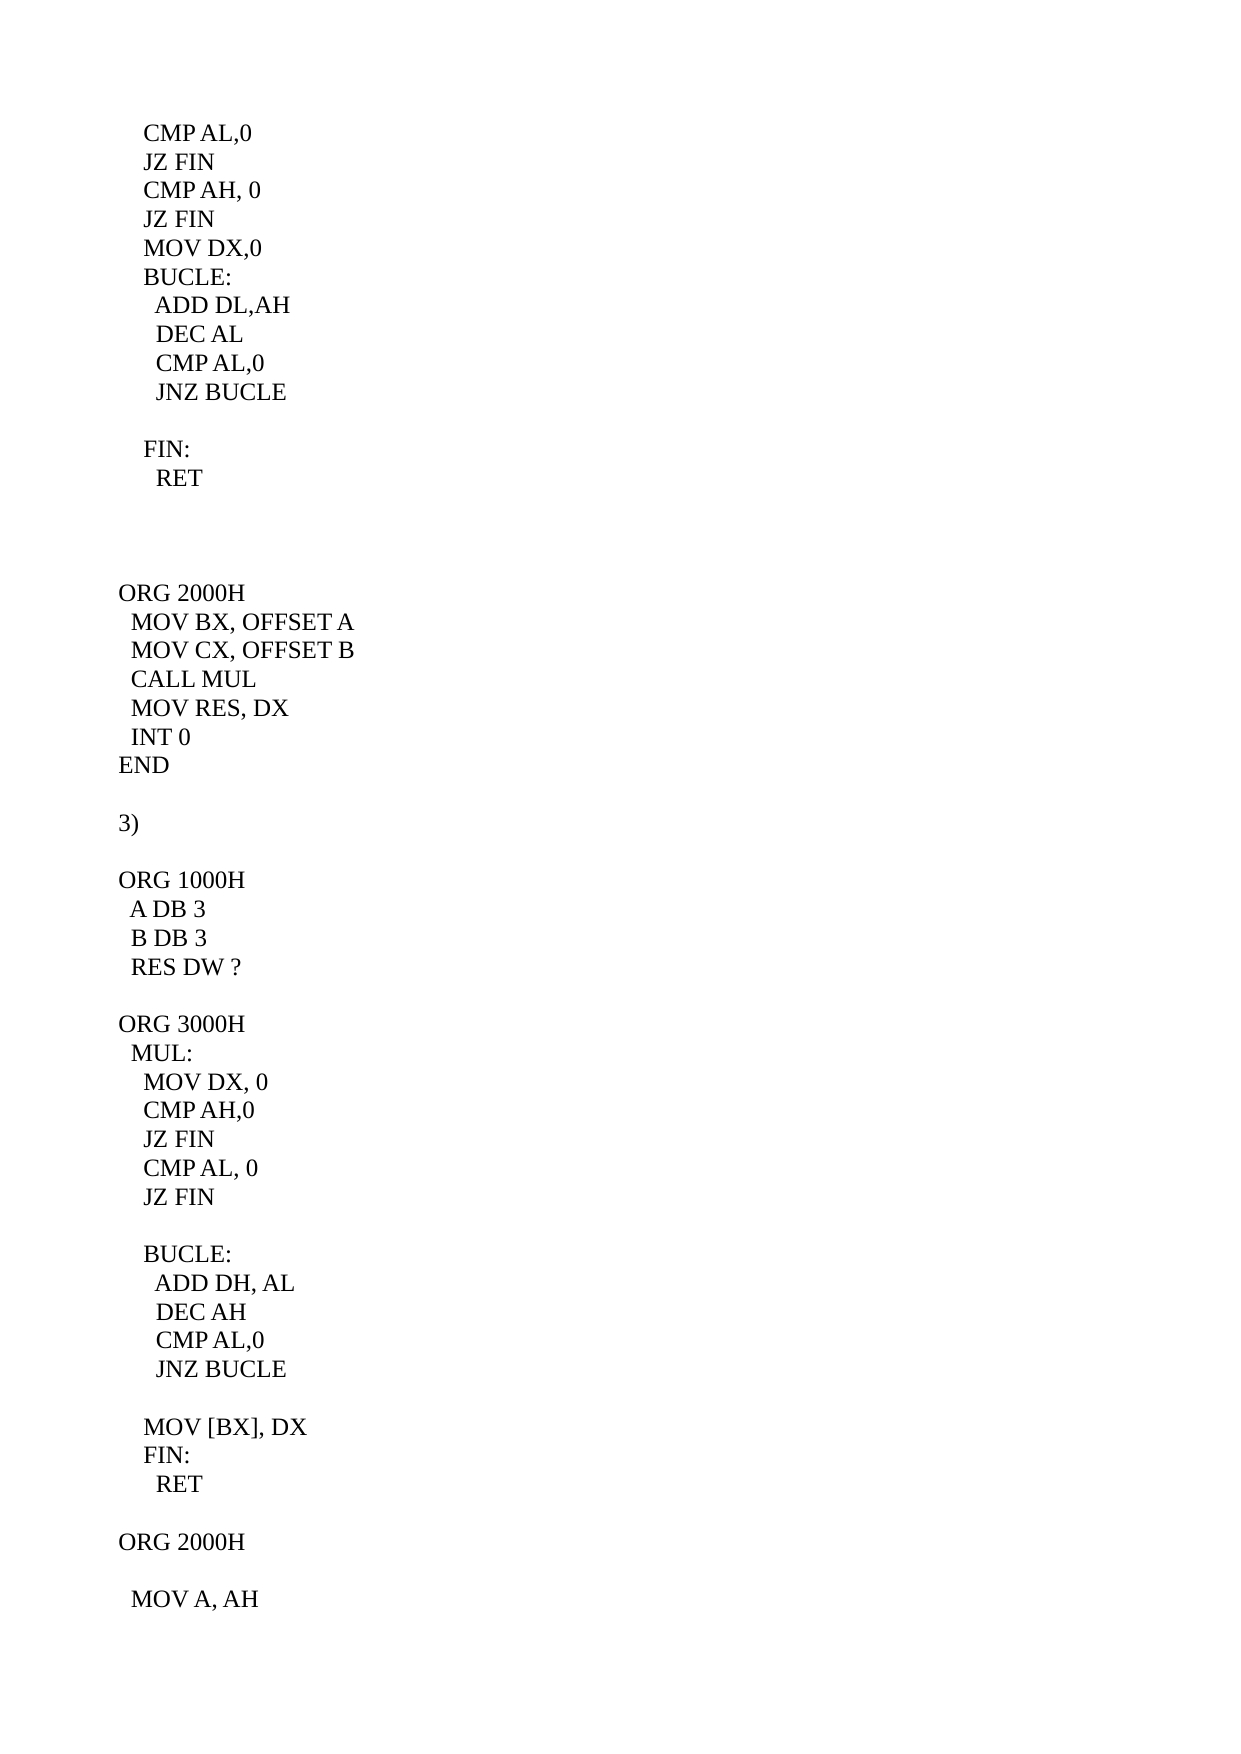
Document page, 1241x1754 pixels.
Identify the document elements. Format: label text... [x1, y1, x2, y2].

text JZ FIN [118, 1124, 1122, 1153]
text MOV BX, OFFSET A [118, 607, 1122, 636]
text ORG 2000H [118, 578, 1122, 607]
text RES DW ? [118, 952, 1122, 981]
text DEC AL [118, 319, 1122, 348]
text MOV DX, 0 [118, 1067, 1122, 1096]
text MOV A, AH [118, 1584, 1122, 1613]
text END [118, 751, 1122, 779]
text CMP AL,0 [118, 1326, 1122, 1354]
text RET [118, 463, 1122, 492]
text MUL: [118, 1038, 1122, 1067]
text RET [118, 1469, 1122, 1498]
text ADD DH, AL [118, 1268, 1122, 1297]
text BUCLE: [118, 262, 1122, 291]
text MOV RES, DX [118, 693, 1122, 722]
text CMP AH,0 [118, 1096, 1122, 1124]
text JZ FIN [118, 147, 1122, 176]
text ORG 2000H [118, 1527, 1122, 1556]
text INT 0 [118, 722, 1122, 751]
text CMP AL,0 [118, 118, 1122, 147]
text MOV DX,0 [118, 233, 1122, 262]
text ORG 3000H [118, 1009, 1122, 1038]
text JZ FIN [118, 1182, 1122, 1211]
text JNZ BUCLE [118, 377, 1122, 406]
text CMP AL,0 [118, 348, 1122, 377]
text CMP AH, 0 [118, 176, 1122, 204]
text 3) [118, 808, 1122, 837]
text MOV [BX], DX [118, 1412, 1122, 1441]
text CMP AL, 0 [118, 1153, 1122, 1182]
text BUCLE: [118, 1239, 1122, 1268]
text B DB 3 [118, 923, 1122, 952]
text ORG 1000H [118, 866, 1122, 894]
text FIN: [118, 434, 1122, 463]
text JZ FIN [118, 204, 1122, 233]
text DEC AH [118, 1297, 1122, 1326]
text CALL MUL [118, 664, 1122, 693]
text A DB 3 [118, 894, 1122, 923]
text MOV CX, OFFSET B [118, 636, 1122, 664]
text FIN: [118, 1441, 1122, 1469]
text ADD DL,AH [118, 291, 1122, 319]
text JNZ BUCLE [118, 1354, 1122, 1383]
